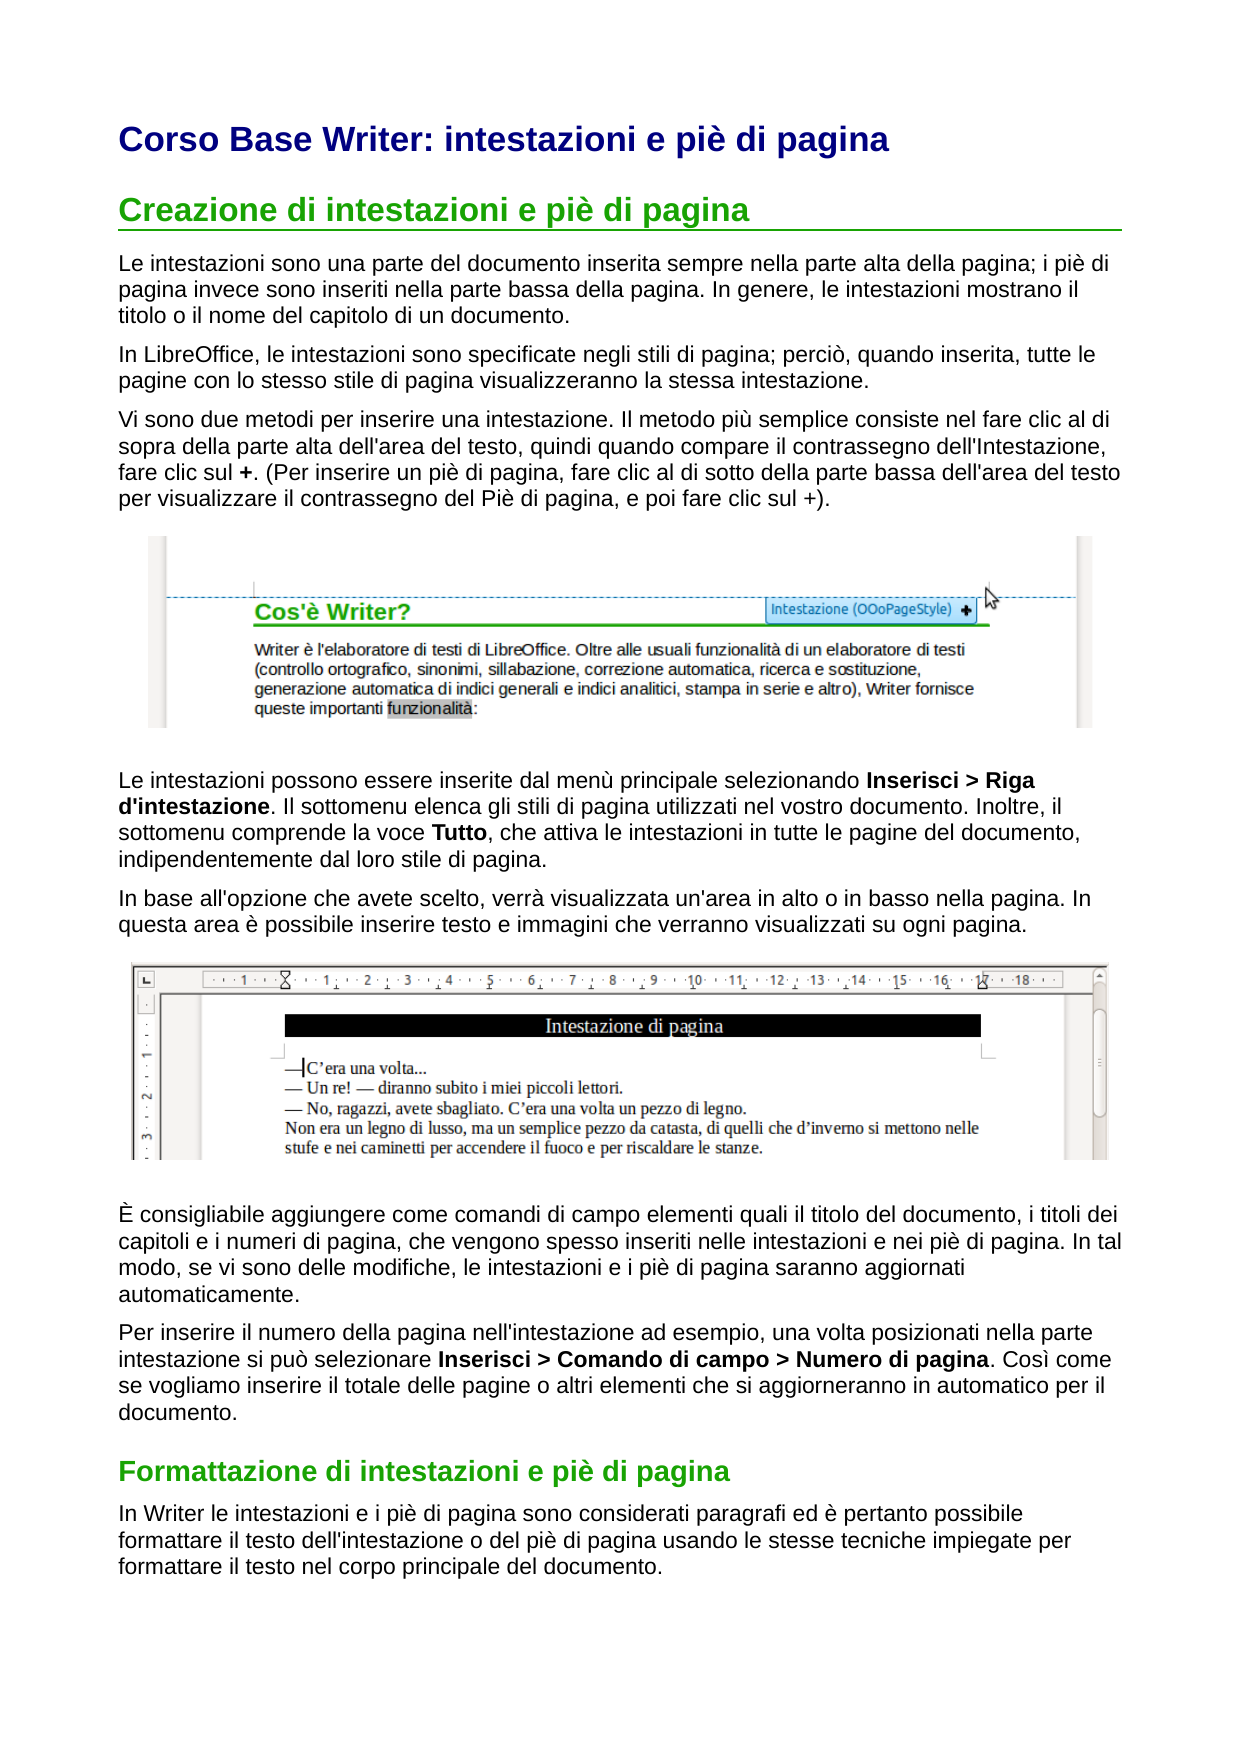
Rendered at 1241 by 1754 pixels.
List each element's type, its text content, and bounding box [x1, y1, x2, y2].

text In base all'opzione che avete scelto, verrà visualizzata un'area in alto o in basso nella pagina. In questa area è possibile inserire testo e immagini che verranno visualizzati su ogni pagina. [118, 884, 1122, 937]
text Vi sono due metodi per inserire una intestazione. Il metodo più semplice consiste nel fare clic al di sopra della parte alta dell'area del testo, quindi quando compare il contrassegno dell'Intestazione, fare clic sul +. (Per inserire un piè di pagina, fare clic al di sotto della parte bassa dell'area del testo per visualizzare il contrassegno del Piè di pagina, e poi fare clic sul +). [118, 406, 1122, 512]
picture [131, 962, 1109, 1160]
text È consigliabile aggiungere come comandi di campo elementi quali il titolo del documento, i titoli dei capitoli e i numeri di pagina, che vengono spesso inseriti nelle intestazioni e nei piè di pagina. In tal modo, se vi sono delle modifiche, le intestazioni e i piè di pagina saranno aggiornati automaticamente. [118, 1201, 1122, 1307]
text In Writer le intestazioni e i piè di pagina sono considerati paragrafi ed è pertanto possibile formattare il testo dell'intestazione o del piè di pagina usando le stesse tecniche impiegate per formattare il testo nel corpo principale del documento. [118, 1500, 1122, 1579]
subtitle Corso Base Writer: intestazioni e piè di pagina [118, 118, 1122, 158]
list Per inserire il numero della pagina nell'intestazione ad esempio, una volta posizionati nella parte intestazione si può selezionare Inserisci > Comando di campo > Numero di pagina. Così come se vogliamo inserire il totale delle pagine o altri elementi che si aggiorneranno in automatico per il documento. [118, 1319, 1122, 1425]
text Le intestazioni sono una parte del documento inserita sempre nella parte alta della pagina; i piè di pagina invece sono inseriti nella parte bassa della pagina. In genere, le intestazioni mostrano il titolo o il nome del capitolo di un documento. [118, 249, 1122, 329]
text Le intestazioni possono essere inserite dal menù principale selezionando Inserisci > Riga d'intestazione. Il sottomenu elenca gli stili di pagina utilizzati nel vostro documento. Inoltre, il sottomenu comprende la voce Tutto, che attiva le intestazioni in tutte le pagine del documento, indipendentemente dal loro stile di pagina. [118, 767, 1122, 872]
subtitle Creazione di intestazioni e piè di pagina [118, 190, 1122, 229]
subtitle Formattazione di intestazioni e piè di pagina [118, 1454, 1122, 1488]
picture [148, 536, 1093, 728]
text In LibreOffice, le intestazioni sono specificate negli stili di pagina; perciò, quando inserita, tutte le pagine con lo stesso stile di pagina visualizzeranno la stessa intestazione. [118, 341, 1122, 394]
